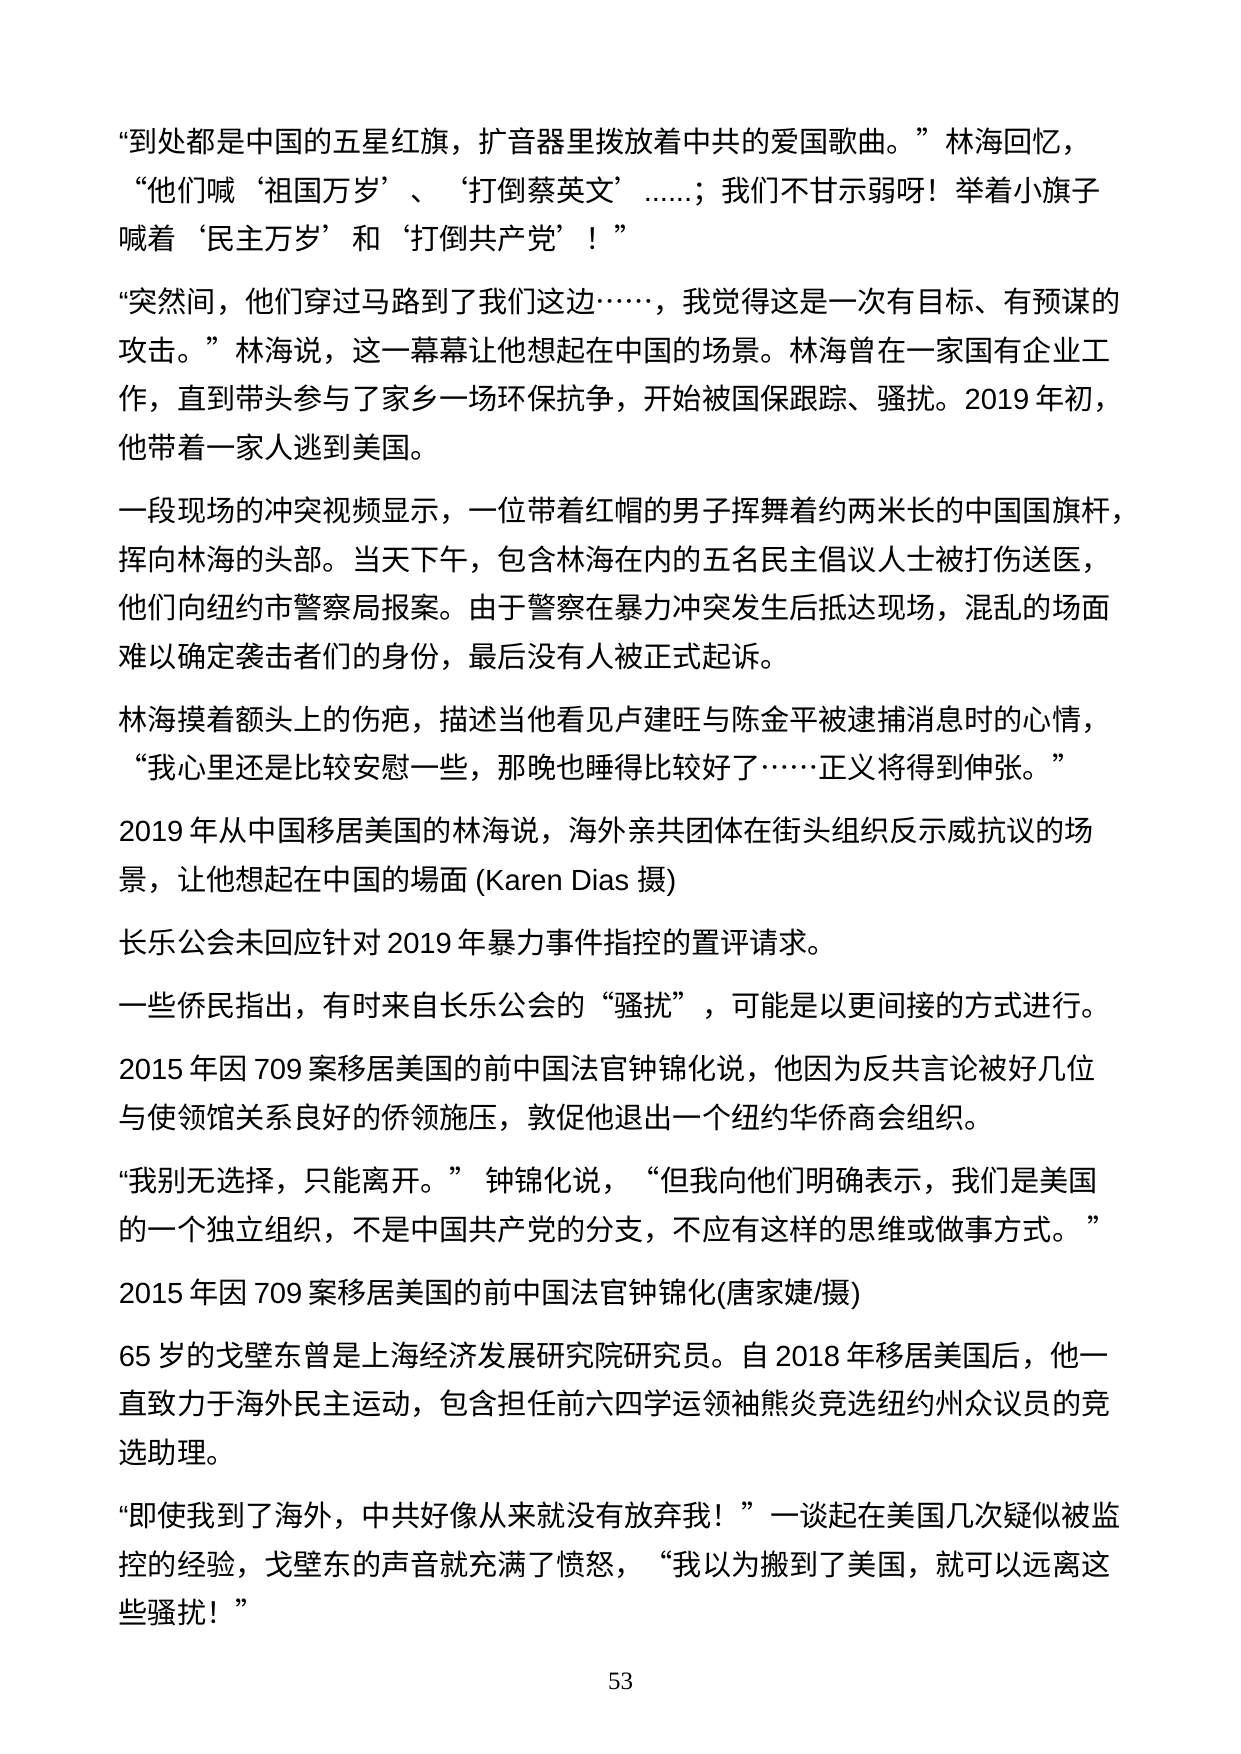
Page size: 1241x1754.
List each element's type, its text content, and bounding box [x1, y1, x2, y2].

text 一些侨民指出，有时来自长乐公会的“骚扰”，可能是以更间接的方式进行。 [118, 983, 1122, 1025]
text 65岁的戈壁东曾是上海经济发展研究院研究员。自2018年移居美国后，他一直致力于海外民主运动，包含担任前六四学运领袖熊炎竞选纽约州众议员的竞选助理。 [118, 1332, 1122, 1472]
text 长乐公会未回应针对2019年暴力事件指控的置评请求。 [118, 919, 1122, 962]
text 一段现场的冲突视频显示，一位带着红帽的男子挥舞着约两米长的中国国旗杆，挥向林海的头部。当天下午，包含林海在内的五名民主倡议人士被打伤送医，他们向纽约市警察局报案。由于警察在暴力冲突发生后抵达现场，混乱的场面难以确定袭击者们的身份，最后没有人被正式起诉。 [118, 487, 1122, 675]
text 林海摸着额头上的伤疤，描述当他看见卢建旺与陈金平被逮捕消息时的心情，“我心里还是比较安慰一些，那晚也睡得比较好了……正义将得到伸张。” [118, 696, 1122, 787]
text “突然间，他们穿过马路到了我们这边……，我觉得这是一次有目标、有预谋的攻击。”林海说，这一幕幕让他想起在中国的场景。林海曾在一家国有企业工作，直到带头参与了家乡一场环保抗争，开始被国保跟踪、骚扰。2019年初，他带着一家人逃到美国。 [118, 279, 1122, 467]
text “我别无选择，只能离开。” 钟锦化说，“但我向他们明确表示，我们是美国的一个独立组织，不是中国共产党的分支，不应有这样的思维或做事方式。 ” [118, 1157, 1122, 1248]
text “即使我到了海外，中共好像从来就没有放弃我！”一谈起在美国几次疑似被监控的经验，戈壁东的声音就充满了愤怒，“我以为搬到了美国，就可以远离这些骚扰！” [118, 1492, 1122, 1632]
text “到处都是中国的五星红旗，扩音器里拨放着中共的爱国歌曲。”林海回忆，“他们喊‘祖国万岁’、‘打倒蔡英文’......；我们不甘示弱呀！举着小旗子喊着‘民主万岁’和‘打倒共产党’！” [118, 118, 1122, 258]
text 2015年因709案移居美国的前中国法官钟锦化(唐家婕/摄) [118, 1269, 1122, 1311]
text 2019年从中国移居美国的林海说，海外亲共团体在街头组织反示威抗议的场景，让他想起在中国的場面 (Karen Dias 摄) [118, 808, 1122, 899]
text 2015年因709案移居美国的前中国法官钟锦化说，他因为反共言论被好几位与使领馆关系良好的侨领施压，敦促他退出一个纽约华侨商会组织。 [118, 1046, 1122, 1137]
